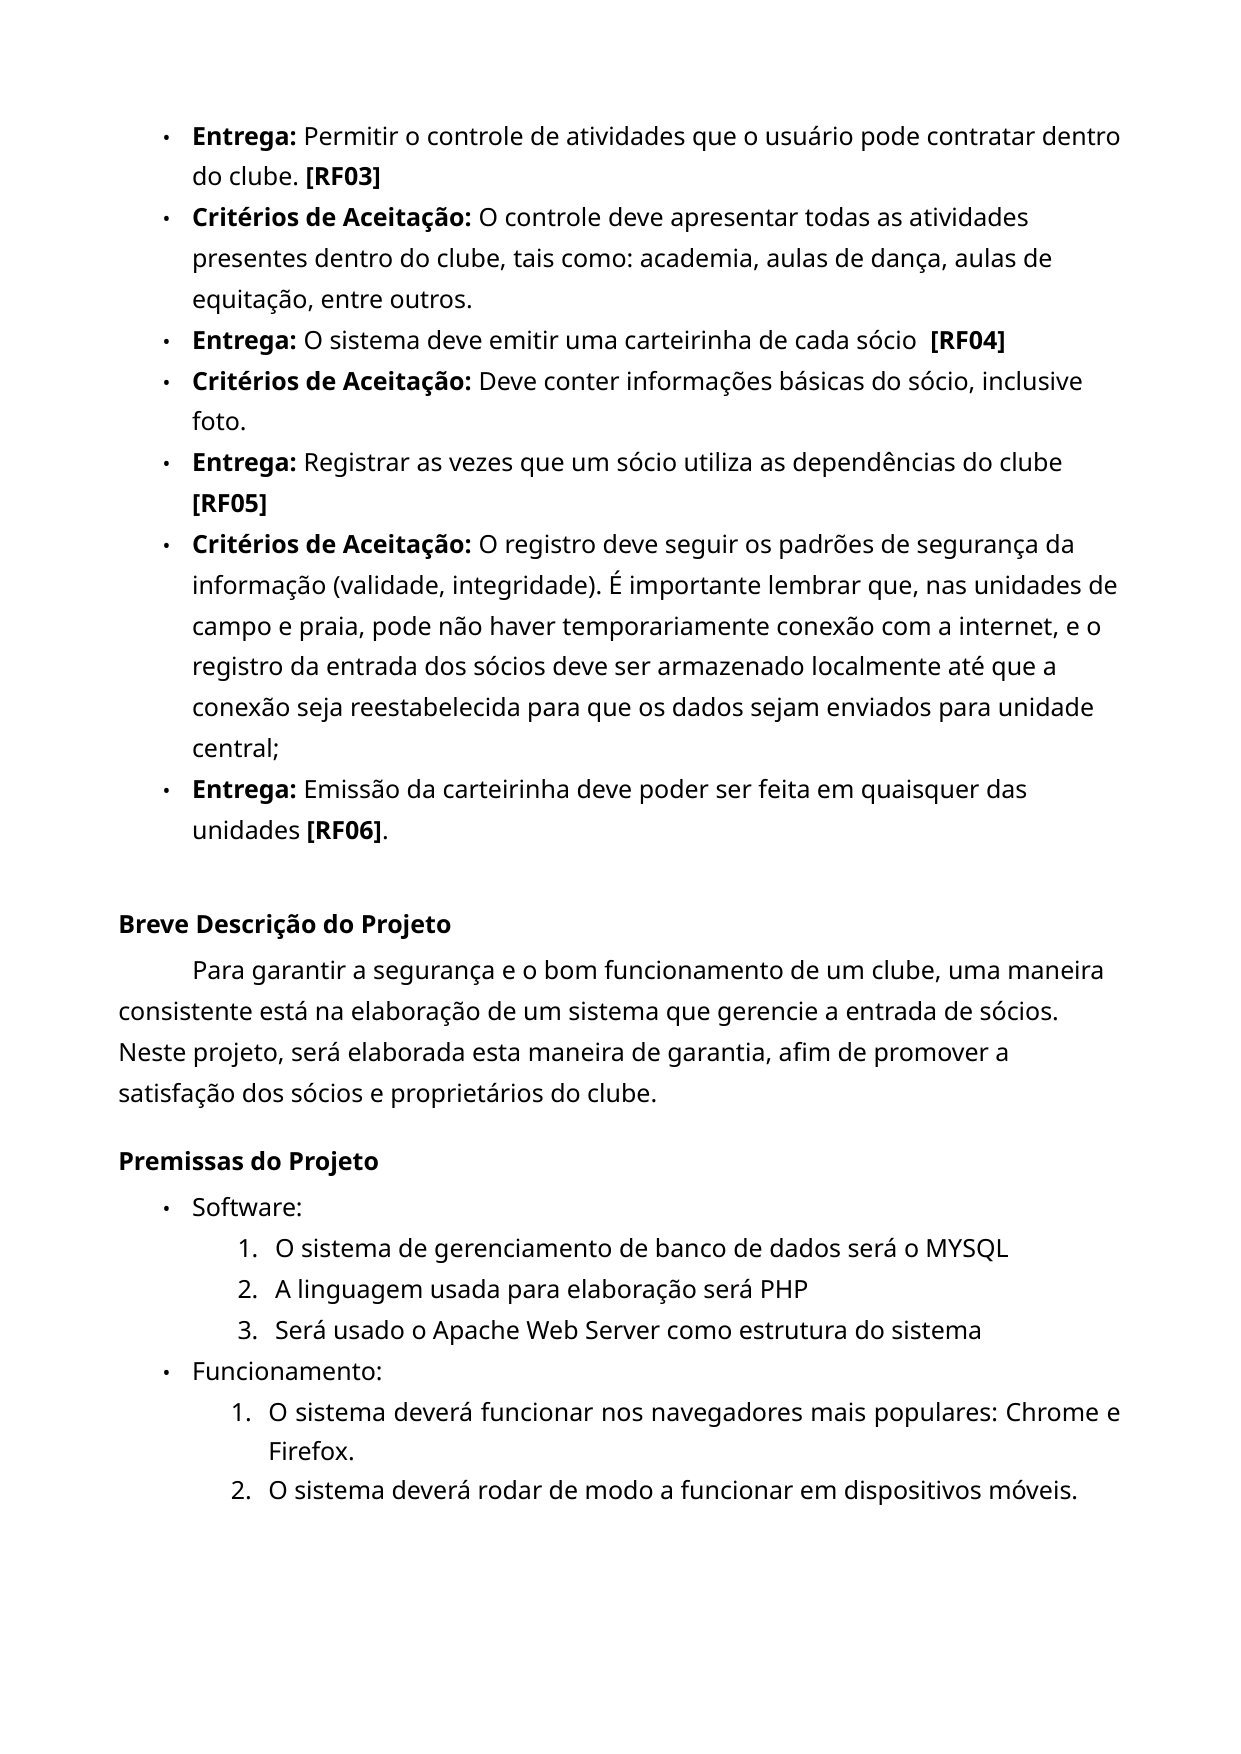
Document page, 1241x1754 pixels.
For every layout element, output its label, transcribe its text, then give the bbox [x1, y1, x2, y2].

list Critérios de Aceitação: O registro deve seguir os padrões de segurança da informação (validade, integridade). É importante lembrar que, nas unidades de campo e praia, pode não haver temporariamente conexão com a internet, e o registro da entrada dos sócios deve ser armazenado localmente até que a conexão seja reestabelecida para que os dados sejam enviados para unidade central; [162, 526, 1122, 765]
list O sistema deverá funcionar nos navegadores mais populares: Chrome e Firefox. [231, 1394, 1122, 1467]
list Entrega: O sistema deve emitir uma carteirinha de cada sócio [RF04] [162, 322, 1122, 356]
subtitle Premissas do Projeto [118, 1143, 1122, 1177]
list Critérios de Aceitação: O controle deve apresentar todas as atividades presentes dentro do clube, tais como: academia, aulas de dança, aulas de equitação, entre outros. [162, 200, 1122, 316]
list A linguagem usada para elaboração será PHP [237, 1272, 1122, 1306]
list Entrega: Permitir o controle de atividades que o usuário pode contratar dentro do clube. [RF03] [162, 118, 1122, 193]
list Entrega: Registrar as vezes que um sócio utiliza as dependências do clube [RF05] [162, 445, 1122, 520]
list O sistema de gerenciamento de banco de dados será o MYSQL [237, 1231, 1122, 1265]
list Será usado o Apache Web Server como estrutura do sistema [237, 1312, 1122, 1347]
list Funcionamento: [162, 1353, 1122, 1387]
list Entrega: Emissão da carteirinha deve poder ser feita em quaisquer das unidades [RF06]. [162, 771, 1122, 846]
text Para garantir a segurança e o bom funcionamento de um clube, uma maneira consistente está na elaboração de um sistema que gerencie a entrada de sócios. Neste projeto, será elaborada esta maneira de garantia, afim de promover a satisfação dos sócios e proprietários do clube. [118, 953, 1122, 1109]
list Software: [162, 1190, 1122, 1224]
list O sistema deverá rodar de modo a funcionar em dispositivos móveis. [231, 1472, 1122, 1507]
list Critérios de Aceitação: Deve conter informações básicas do sócio, inclusive foto. [162, 363, 1122, 438]
subtitle Breve Descrição do Projeto [118, 906, 1122, 941]
